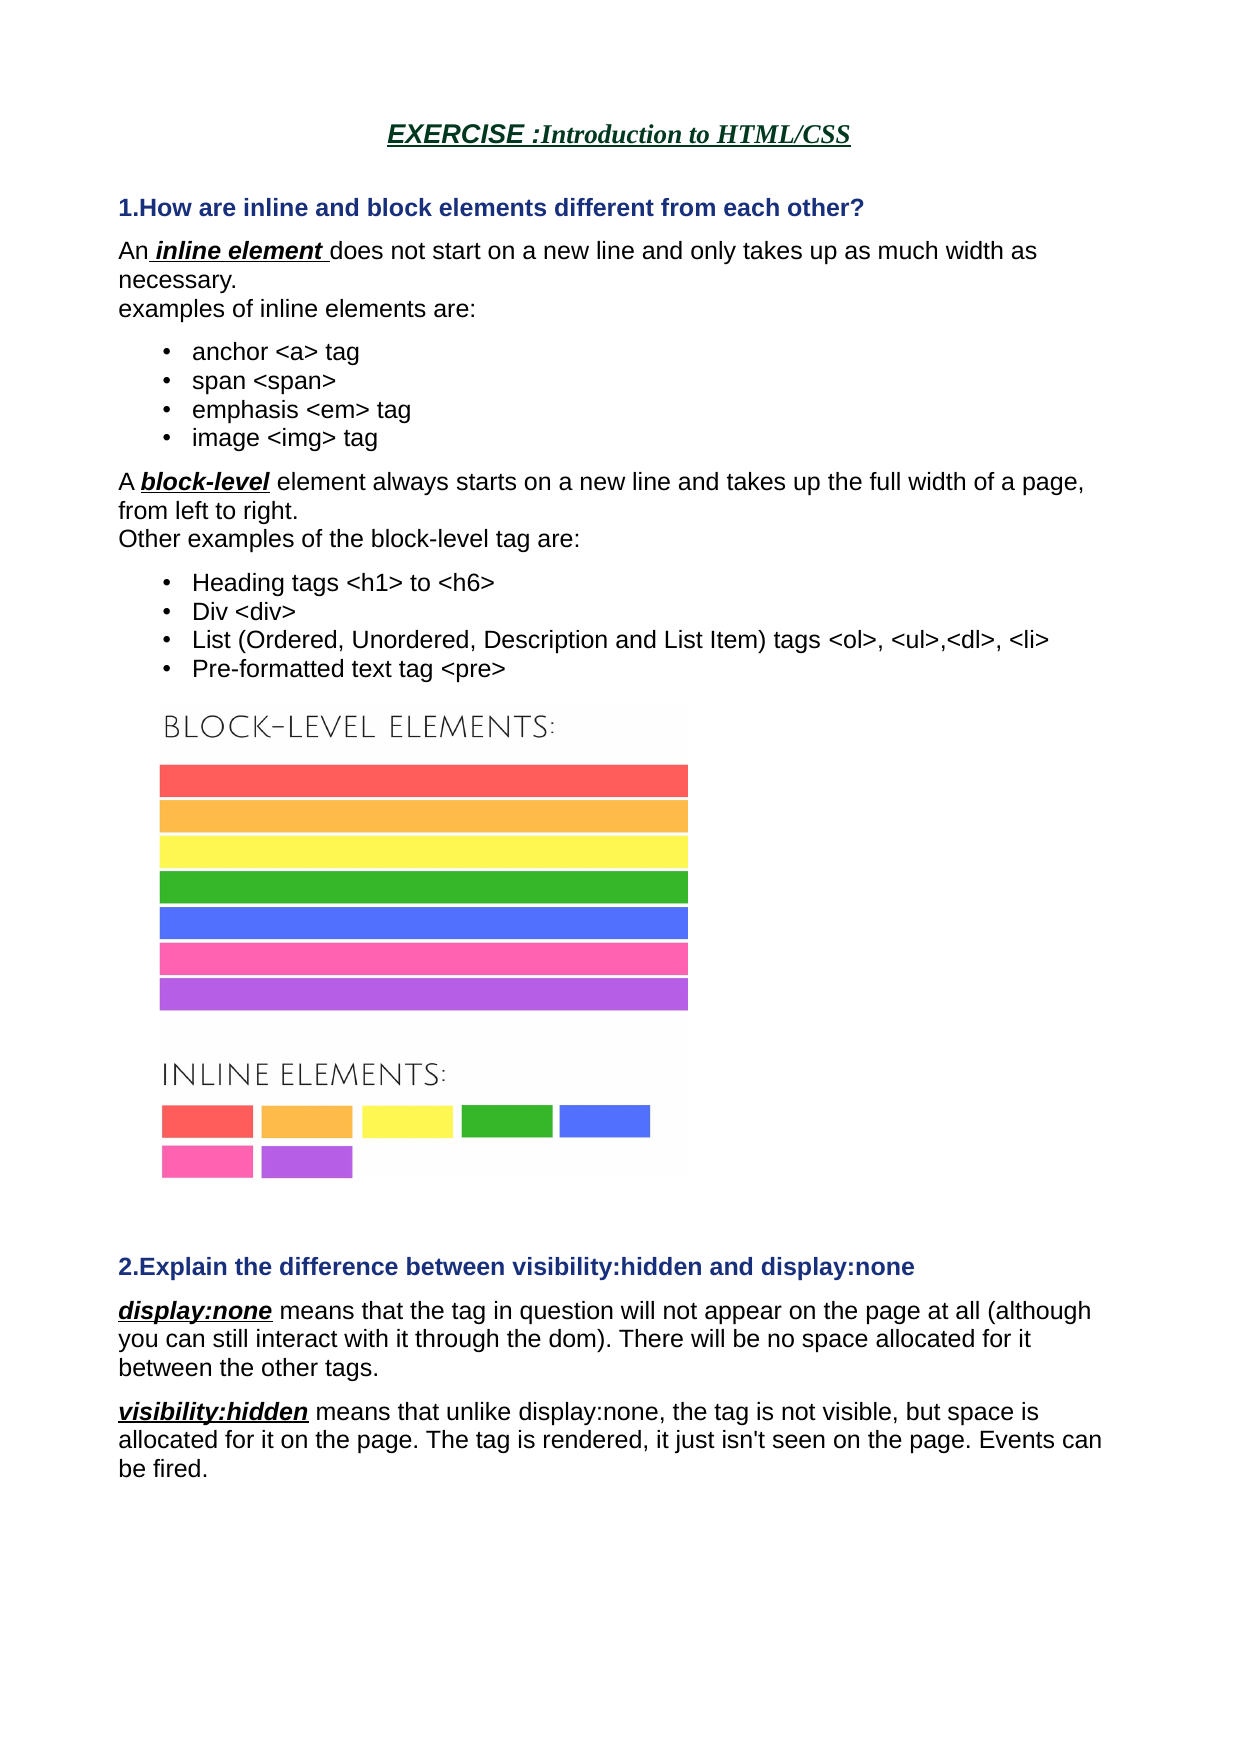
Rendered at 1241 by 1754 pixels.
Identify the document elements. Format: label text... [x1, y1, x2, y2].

list Heading tags <h1> to <h6> [162, 568, 1122, 597]
text display:none means that the tag in question will not appear on the page at all (although you can still interact with it through the dom). There will be no space allocated for it between the other tags. [118, 1296, 1122, 1382]
text A block-level element always starts on a new line and takes up the full width of a page, from left to right. Other examples of the block-level tag are: [118, 467, 1122, 553]
picture [157, 705, 688, 1181]
text An inline element does not start on a new line and only takes up as much width as necessary. examples of inline elements are: [118, 236, 1122, 322]
list List (Ordered, Unordered, Description and List Item) tags <ol>, <ul>,<dl>, <li> [162, 625, 1122, 654]
list span <span> [162, 366, 1122, 394]
text 2.Explain the difference between visibility:hidden and display:none [118, 1223, 1122, 1281]
text visibility:hidden means that unlike display:none, the tag is not visible, but space is allocated for it on the page. The tag is rendered, it just isn't seen on the page. Events can be fired. [118, 1396, 1122, 1483]
text EXERCISE :Introduction to HTML/CSS [118, 118, 1122, 178]
list anchor <a> tag [162, 337, 1122, 366]
text 1.How are inline and block elements different from each other? [118, 193, 1122, 221]
list image <img> tag [162, 423, 1122, 452]
list Div <div> [162, 597, 1122, 625]
list emphasis <em> tag [162, 394, 1122, 423]
list Pre-formatted text tag <pre> [162, 654, 1122, 683]
